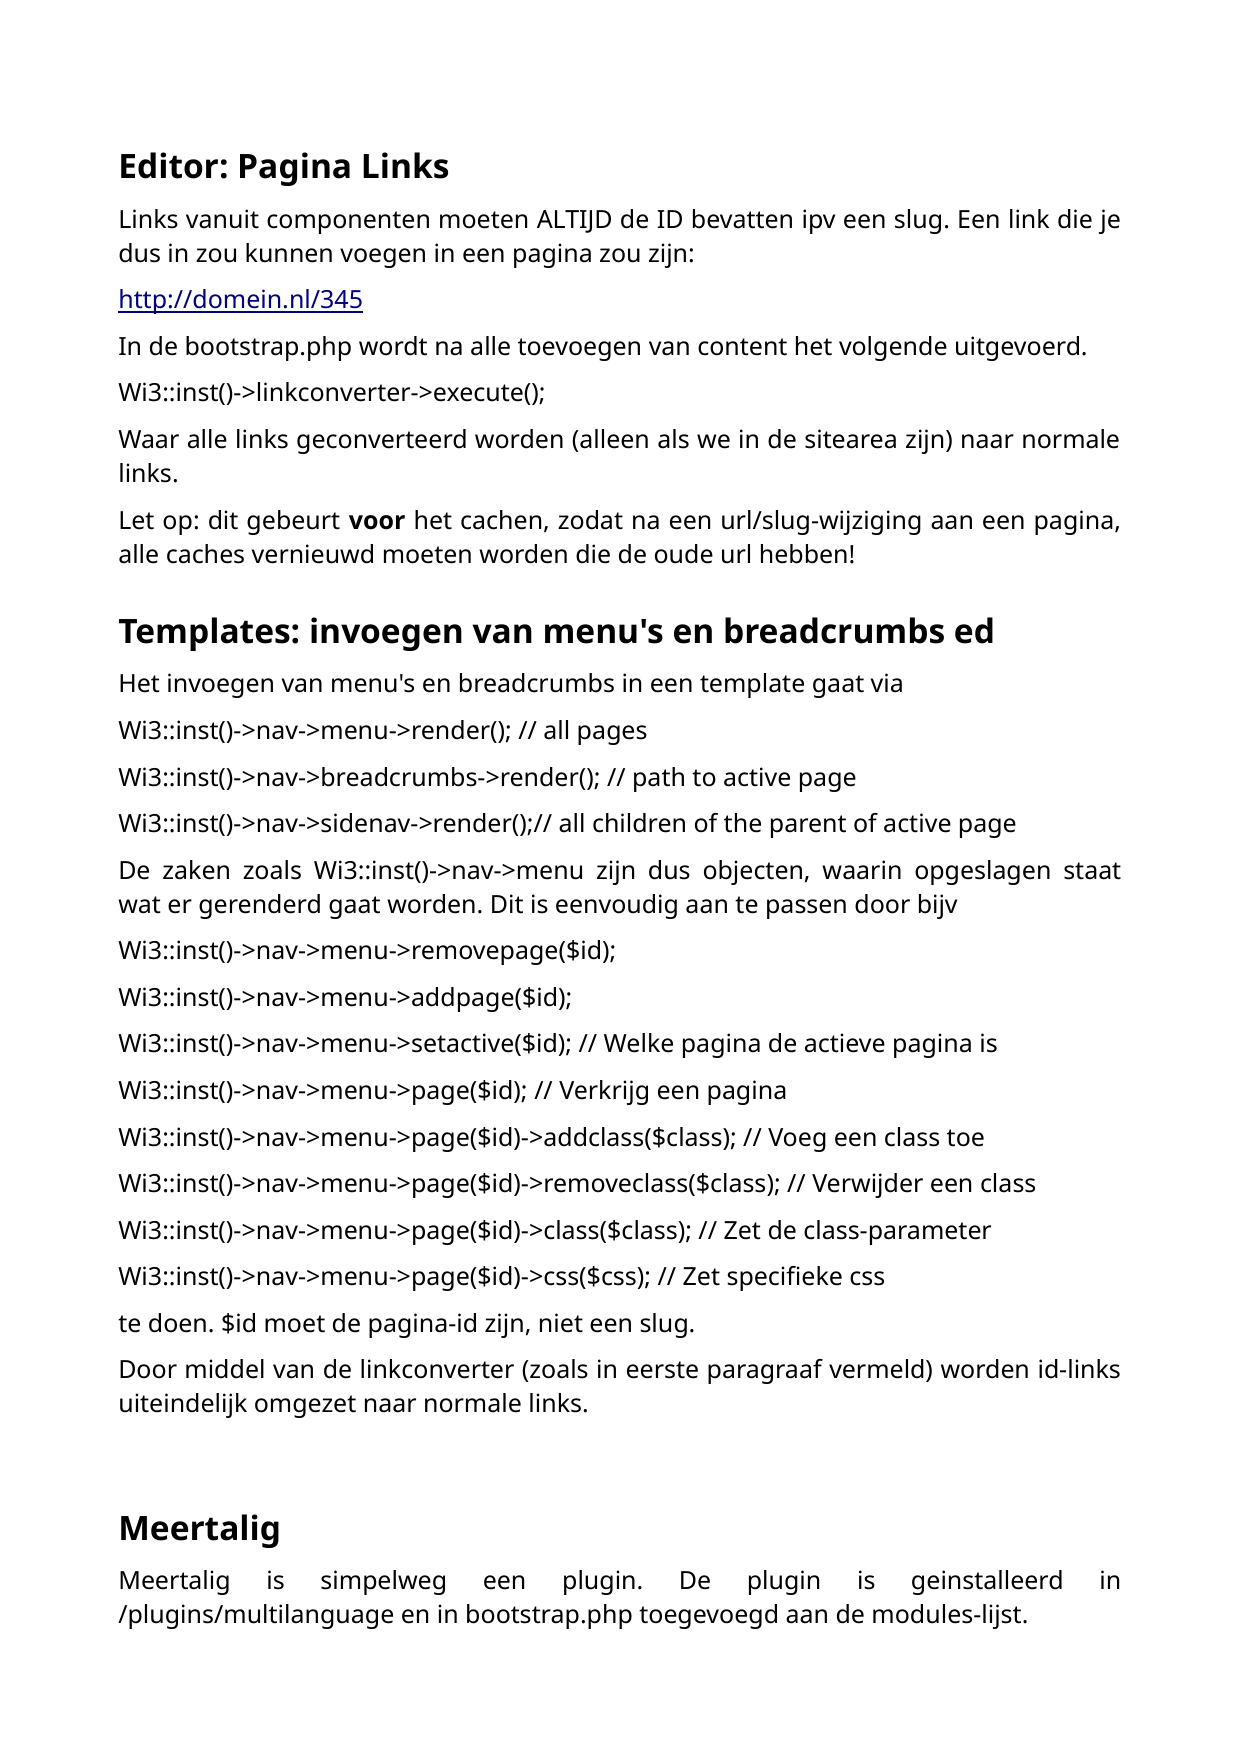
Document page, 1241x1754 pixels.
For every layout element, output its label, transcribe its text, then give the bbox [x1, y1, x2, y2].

text Wi3::inst()->nav->menu->page($id)->css($css); // Zet specifieke css [118, 1259, 1122, 1293]
text Door middel van de linkconverter (zoals in eerste paragraaf vermeld) worden id-links uiteindelijk omgezet naar normale links. [118, 1352, 1122, 1420]
text Het invoegen van menu's en breadcrumbs in een template gaat via [118, 666, 1122, 700]
text Wi3::inst()->nav->menu->addpage($id); [118, 979, 1122, 1014]
text In de bootstrap.php wordt na alle toevoegen van content het volgende uitgevoerd. [118, 328, 1122, 363]
text Wi3::inst()->nav->sidenav->render();// all children of the parent of active page [118, 806, 1122, 840]
text Wi3::inst()->nav->menu->removepage($id); [118, 933, 1122, 967]
text Wi3::inst()->nav->menu->page($id)->class($class); // Zet de class-parameter [118, 1212, 1122, 1246]
subtitle Meertalig [118, 1504, 1122, 1550]
text Wi3::inst()->nav->menu->page($id)->removeclass($class); // Verwijder een class [118, 1166, 1122, 1200]
text Links vanuit componenten moeten ALTIJD de ID bevatten ipv een slug. Een link die je dus in zou kunnen voegen in een pagina zou zijn: [118, 201, 1122, 269]
text Wi3::inst()->linkconverter->execute(); [118, 375, 1122, 409]
text Wi3::inst()->nav->menu->page($id)->addclass($class); // Voeg een class toe [118, 1119, 1122, 1153]
text Wi3::inst()->nav->breadcrumbs->render(); // path to active page [118, 759, 1122, 793]
text Wi3::inst()->nav->menu->setactive($id); // Welke pagina de actieve pagina is [118, 1026, 1122, 1060]
text Wi3::inst()->nav->menu->render(); // all pages [118, 713, 1122, 747]
text http://domein.nl/345 [118, 282, 1122, 316]
text De zaken zoals Wi3::inst()->nav->menu zijn dus objecten, waarin opgeslagen staat wat er gerenderd gaat worden. Dit is eenvoudig aan te passen door bijv [118, 852, 1122, 921]
text Wi3::inst()->nav->menu->page($id); // Verkrijg een pagina [118, 1073, 1122, 1107]
text Waar alle links geconverteerd worden (alleen als we in de sitearea zijn) naar normale links. [118, 422, 1122, 490]
subtitle Templates: invoegen van menu's en breadcrumbs ed [118, 608, 1122, 654]
text Meertalig is simpelweg een plugin. De plugin is geinstalleerd in /plugins/multilanguage en in bootstrap.php toegevoegd aan de modules-lijst. [118, 1562, 1122, 1631]
text Let op: dit gebeurt voor het cachen, zodat na een url/slug-wijziging aan een pagina, alle caches vernieuwd moeten worden die de oude url hebben! [118, 502, 1122, 570]
text te doen. $id moet de pagina-id zijn, niet een slug. [118, 1306, 1122, 1339]
subtitle Editor: Pagina Links [118, 143, 1122, 189]
